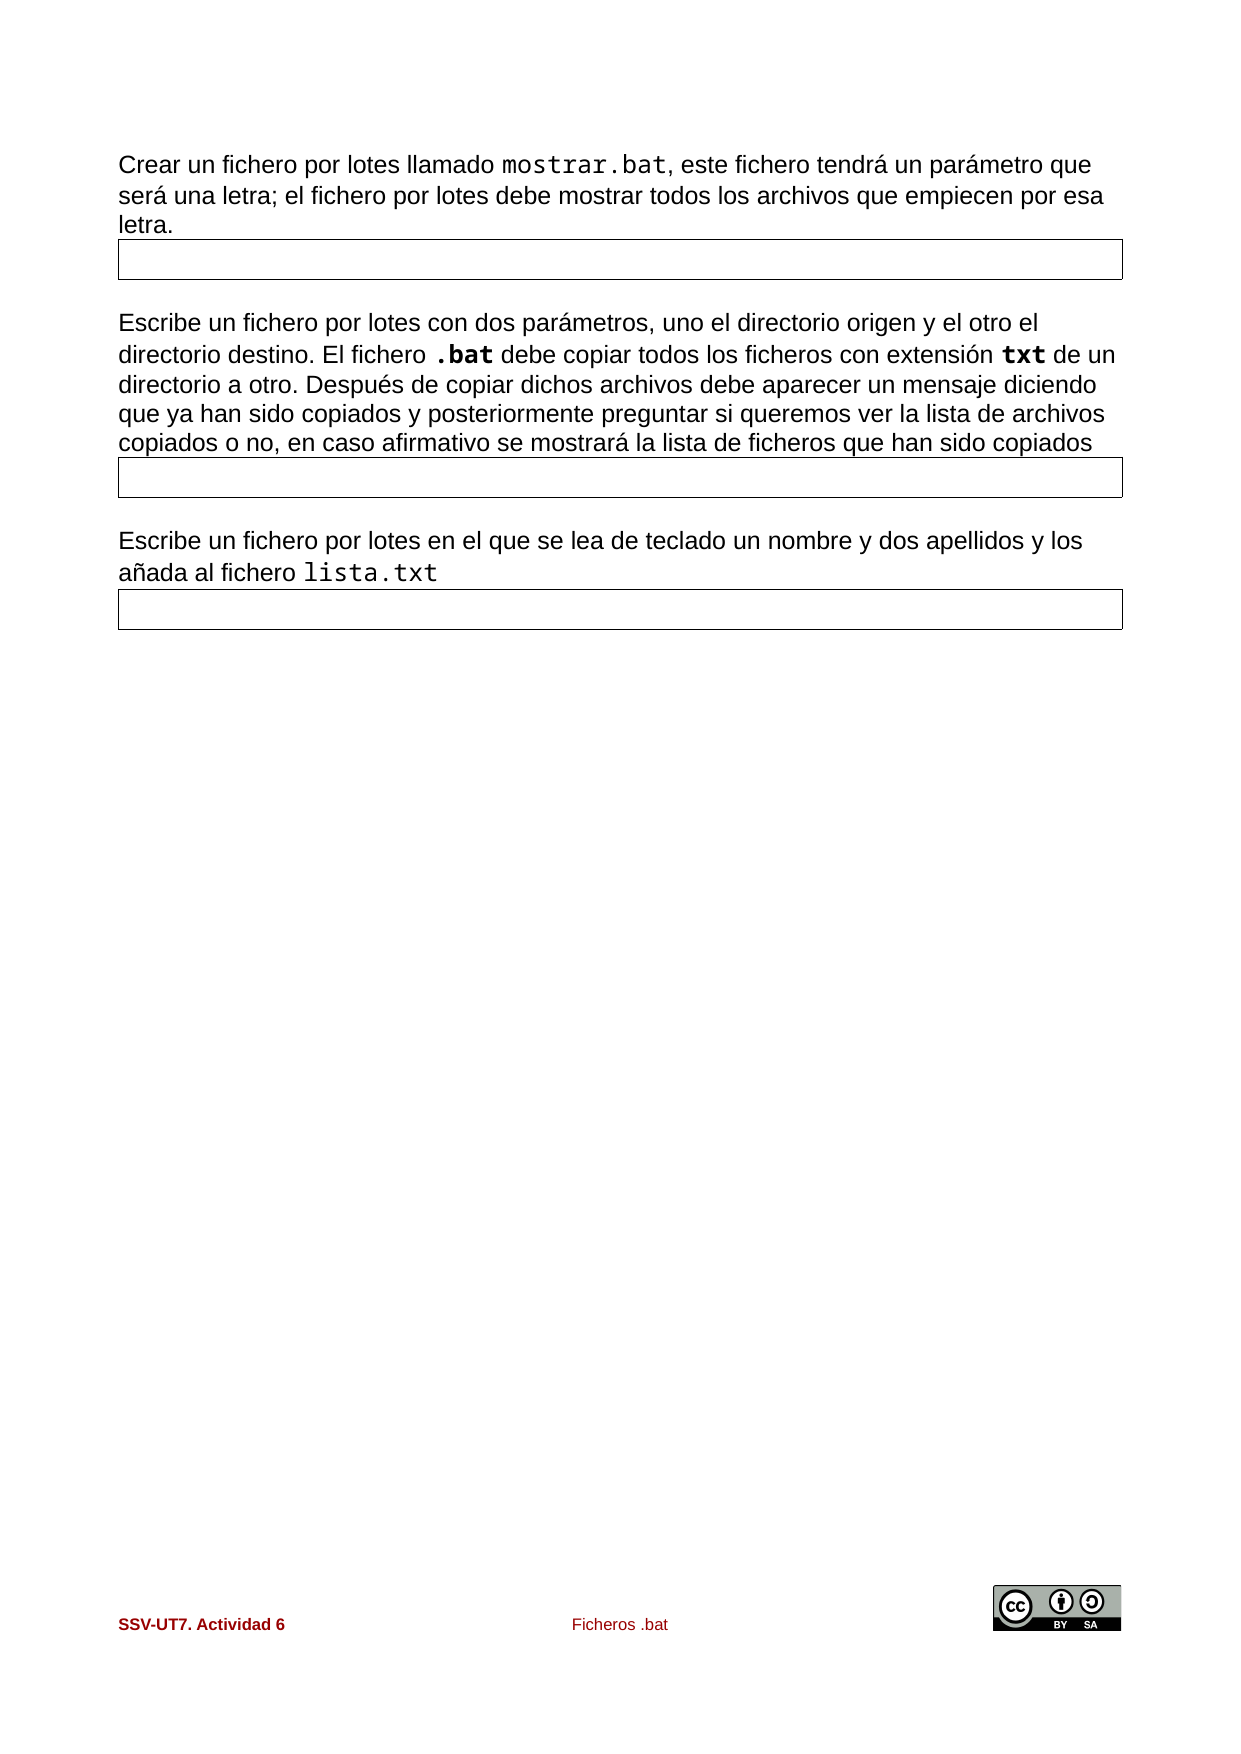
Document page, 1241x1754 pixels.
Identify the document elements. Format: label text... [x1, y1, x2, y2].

text Escribe un fichero por lotes con dos parámetros, uno el directorio origen y el otro el directorio destino. El fichero .bat debe copiar todos los ficheros con extensión txt de un directorio a otro. Después de copiar dichos archivos debe aparecer un mensaje diciendo que ya han sido copiados y posteriormente preguntar si queremos ver la lista de archivos copiados o no, en caso afirmativo se mostrará la lista de ficheros que han sido copiados [118, 308, 1122, 457]
table_header [119, 240, 1122, 279]
table_header [119, 590, 1122, 629]
picture [993, 1585, 1122, 1631]
table_header [119, 458, 1122, 497]
text Crear un fichero por lotes llamado mostrar.bat, este fichero tendrá un parámetro que será una letra; el fichero por lotes debe mostrar todos los archivos que empiecen por esa letra. [118, 147, 1122, 238]
text Escribe un fichero por lotes en el que se lea de teclado un nombre y dos apellidos y los añada al fichero lista.txt [118, 526, 1122, 589]
